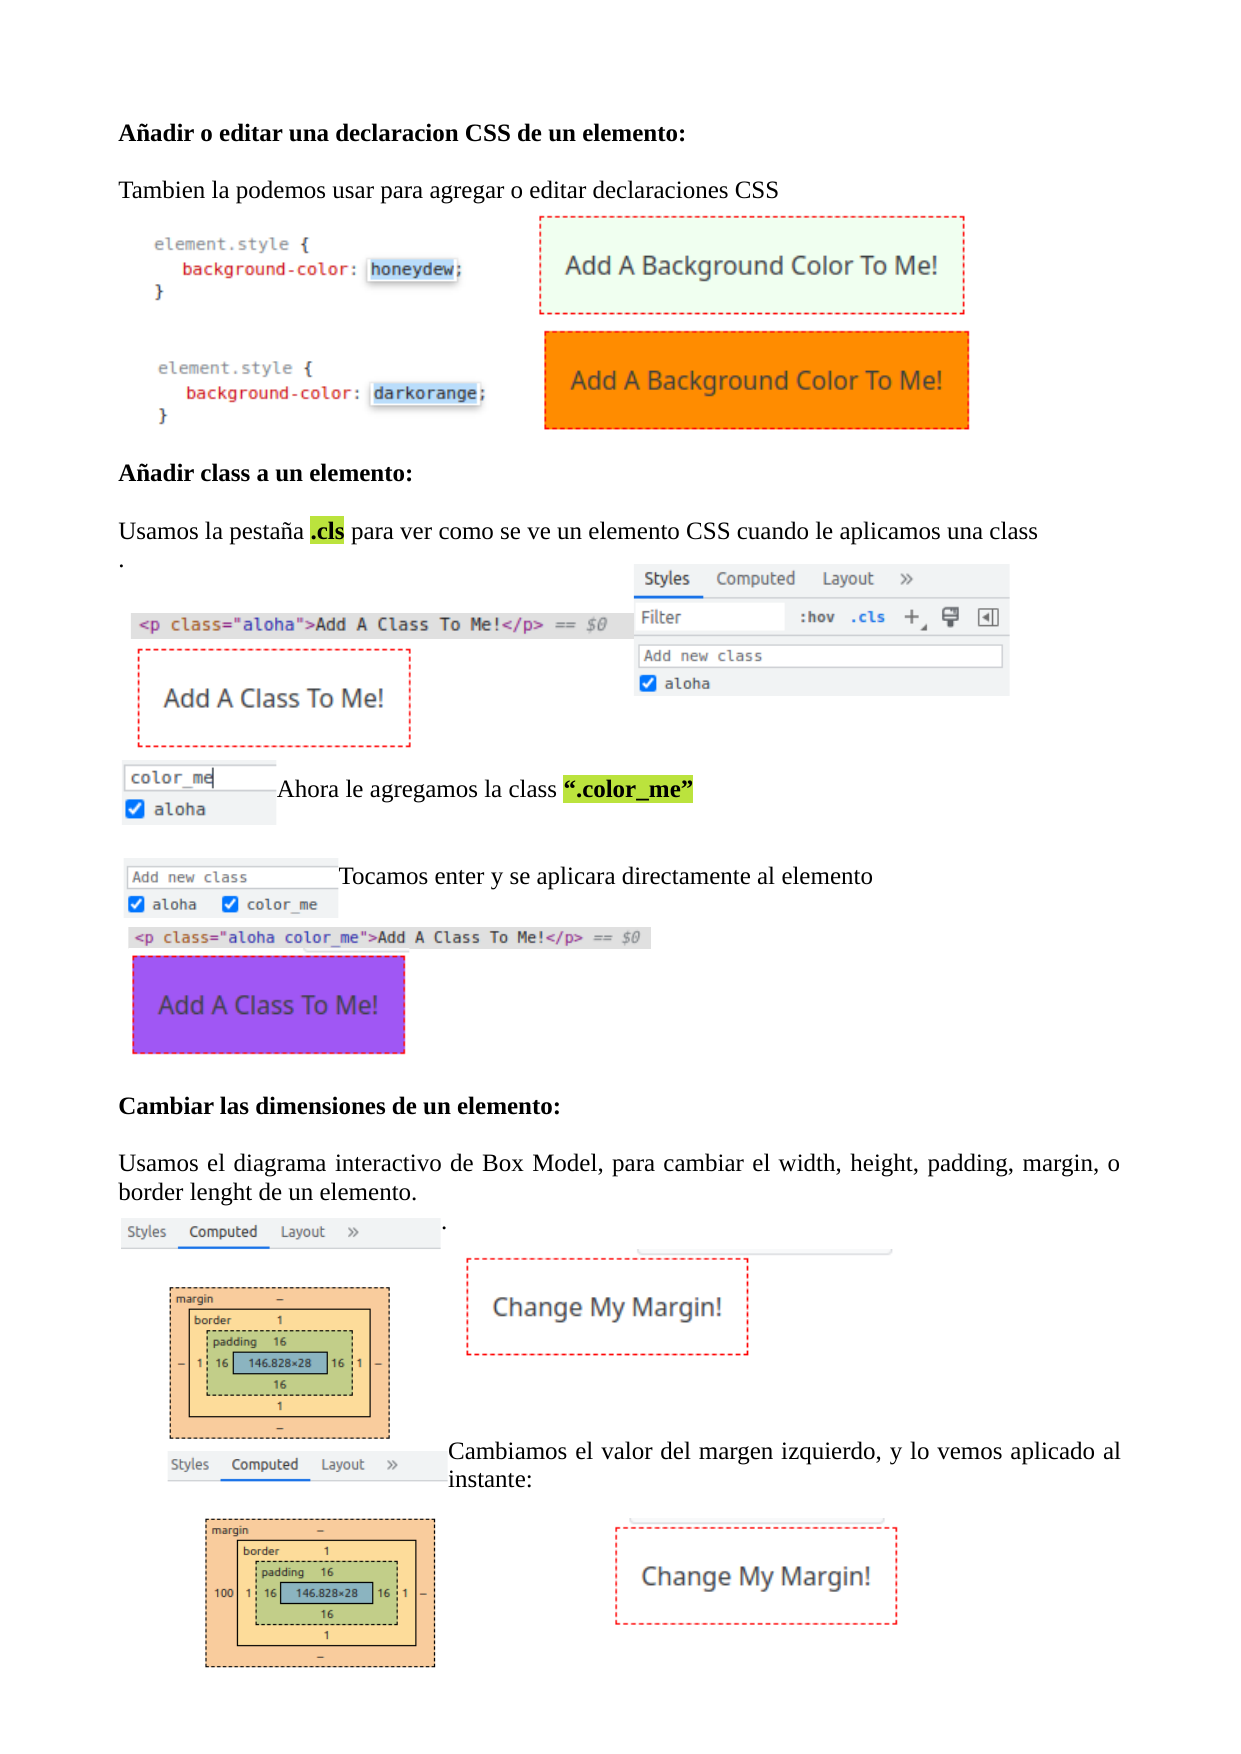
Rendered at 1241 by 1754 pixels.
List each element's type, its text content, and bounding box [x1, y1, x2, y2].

text Añadir o editar una declaracion CSS de un elemento: [118, 118, 1122, 147]
picture [535, 210, 970, 321]
picture [123, 858, 339, 918]
text [118, 1436, 167, 1493]
picture [135, 647, 414, 749]
picture [459, 1249, 1179, 1365]
picture [121, 760, 277, 825]
text Cambiar las dimensiones de un elemento: [118, 1091, 1122, 1119]
picture [128, 927, 651, 1059]
picture [121, 1218, 448, 1672]
text Ahora le agregamos la class “.color_me” [277, 774, 1122, 803]
picture [148, 233, 487, 305]
picture [456, 1518, 1128, 1636]
text Usamos la pestaña .cls para ver como se ve un elemento CSS cuando le aplicamos una class [118, 516, 1122, 544]
picture [130, 564, 1010, 696]
picture [541, 325, 974, 436]
text . [118, 544, 1122, 573]
text Tocamos enter y se aplicara directamente al elemento [339, 861, 1122, 889]
text Tambien la podemos usar para agregar o editar declaraciones CSS [118, 176, 1122, 204]
text Usamos el diagrama interactivo de Box Model, para cambiar el width, height, padding, margin, o border lenght de un elemento. [118, 1148, 1122, 1206]
text Añadir class a un elemento: [118, 458, 1122, 487]
picture [155, 360, 496, 429]
text Cambiamos el valor del margen izquierdo, y lo vemos aplicado al instante: [441, 1436, 1122, 1493]
text . [118, 1206, 1122, 1234]
